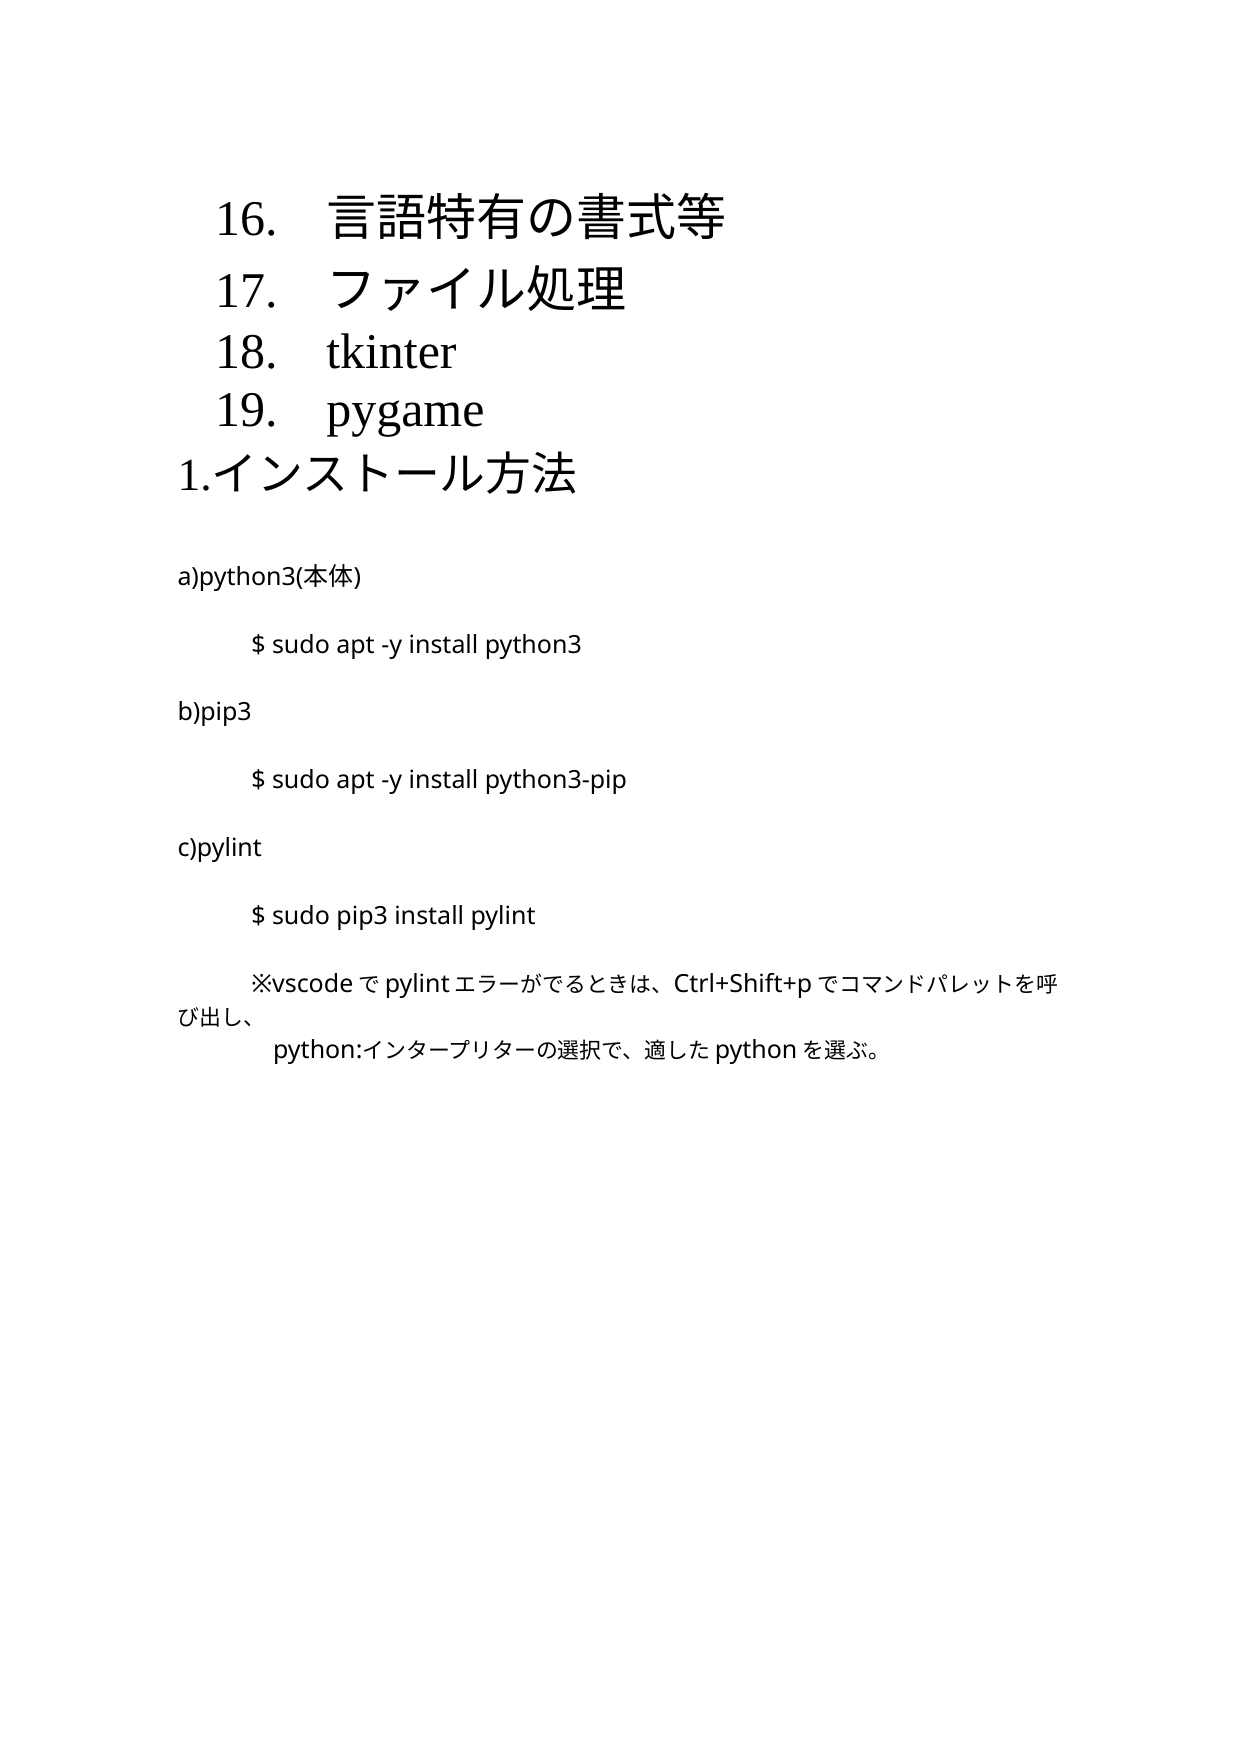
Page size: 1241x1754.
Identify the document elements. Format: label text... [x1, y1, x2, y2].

text a)python3(本体) [177, 556, 1063, 592]
list ファイル処理 [215, 249, 1063, 322]
list tkinter [215, 322, 1063, 379]
text $ sudo apt -y install python3-pip [177, 761, 1063, 796]
list pygame [215, 379, 1063, 437]
list 言語特有の書式等 [215, 177, 1063, 249]
text $ sudo pip3 install pylint [177, 898, 1063, 932]
text b)pip3 [177, 693, 1063, 727]
text ※vscodeでpylintエラーがでるときは、Ctrl+Shift+pでコマンドパレットを呼び出し、 [177, 966, 1063, 1032]
text python:インタープリターの選択で、適したpythonを選ぶ。 [177, 1032, 1063, 1066]
text 1.インストール方法 [177, 437, 1063, 503]
text $ sudo apt -y install python3 [177, 626, 1063, 660]
text c)pylint [177, 829, 1063, 864]
